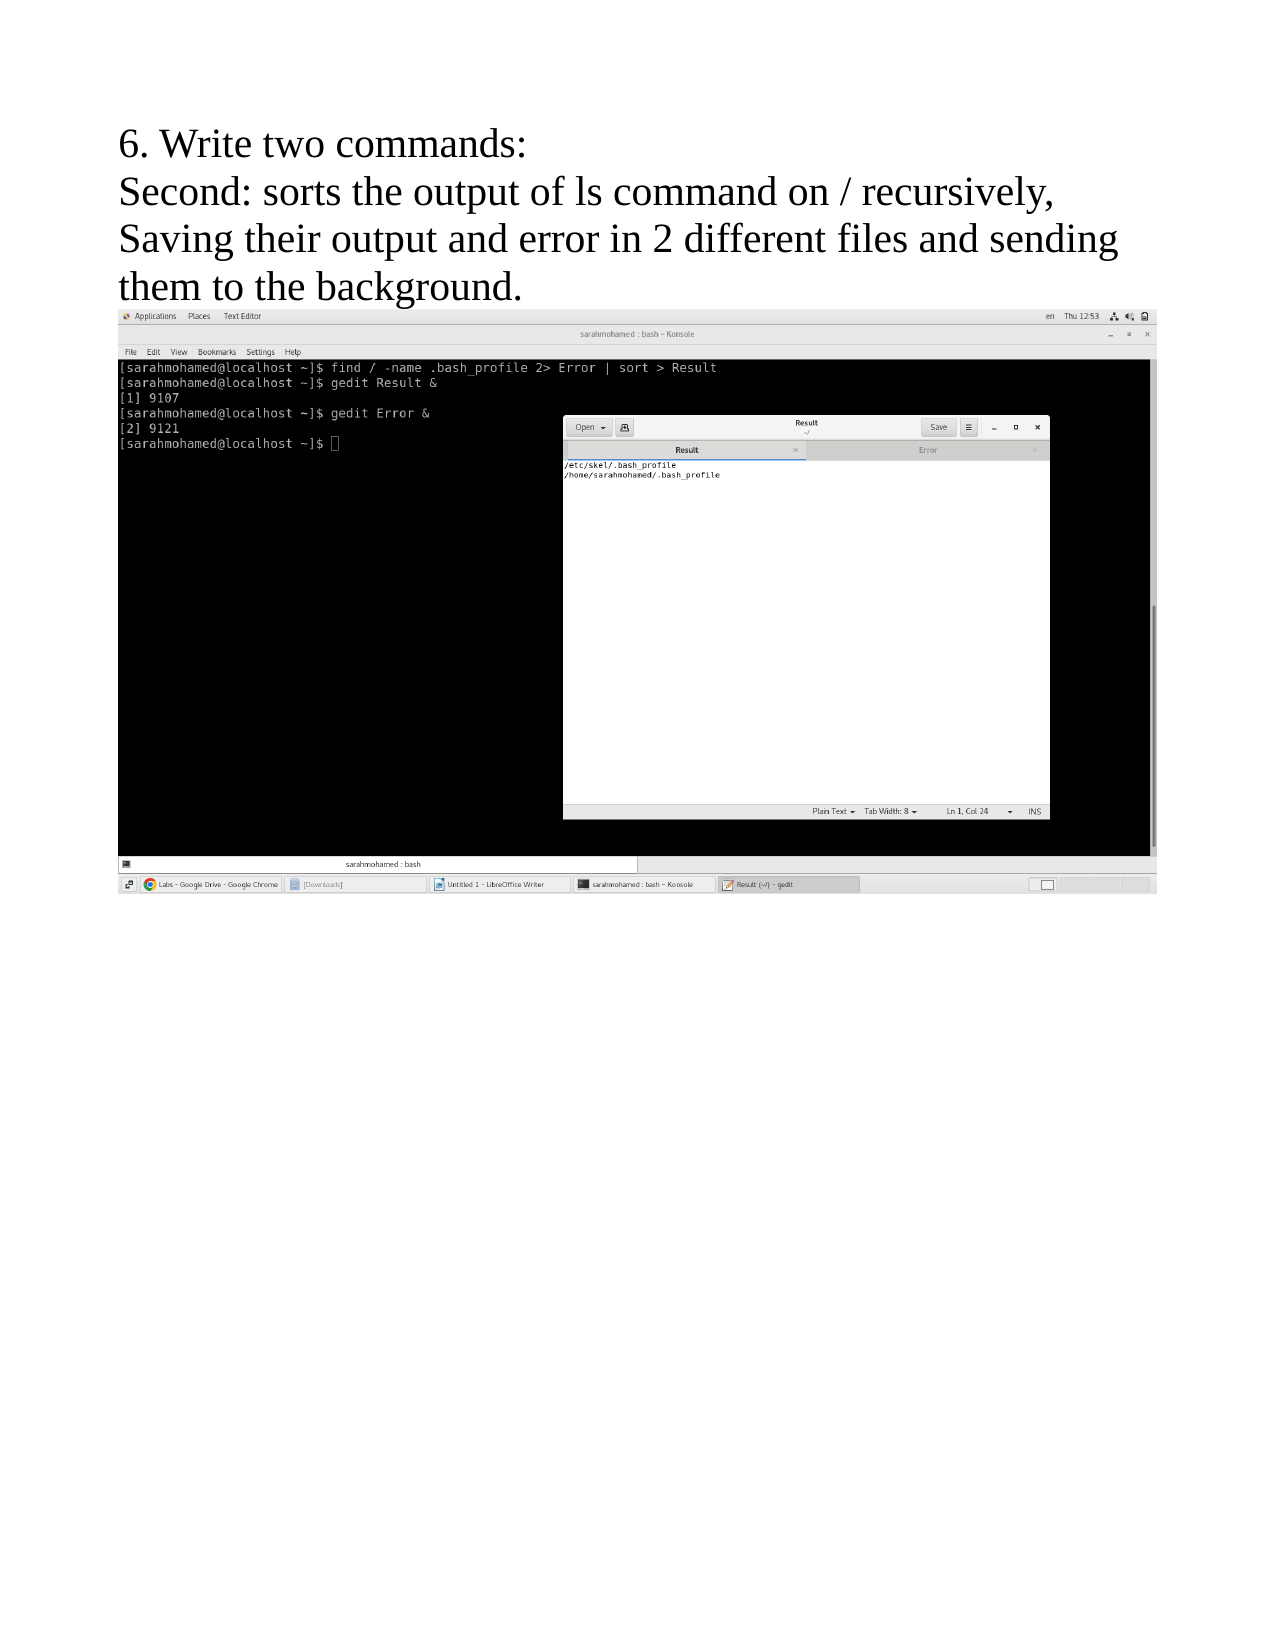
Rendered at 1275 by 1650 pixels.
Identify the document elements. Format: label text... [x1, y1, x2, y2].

text Second: sorts the output of ls command on / recursively, Saving their output and error in 2 different files and sending them to the background. [118, 166, 1157, 309]
picture [118, 309, 1157, 894]
text 6. Write two commands: [118, 118, 1157, 166]
